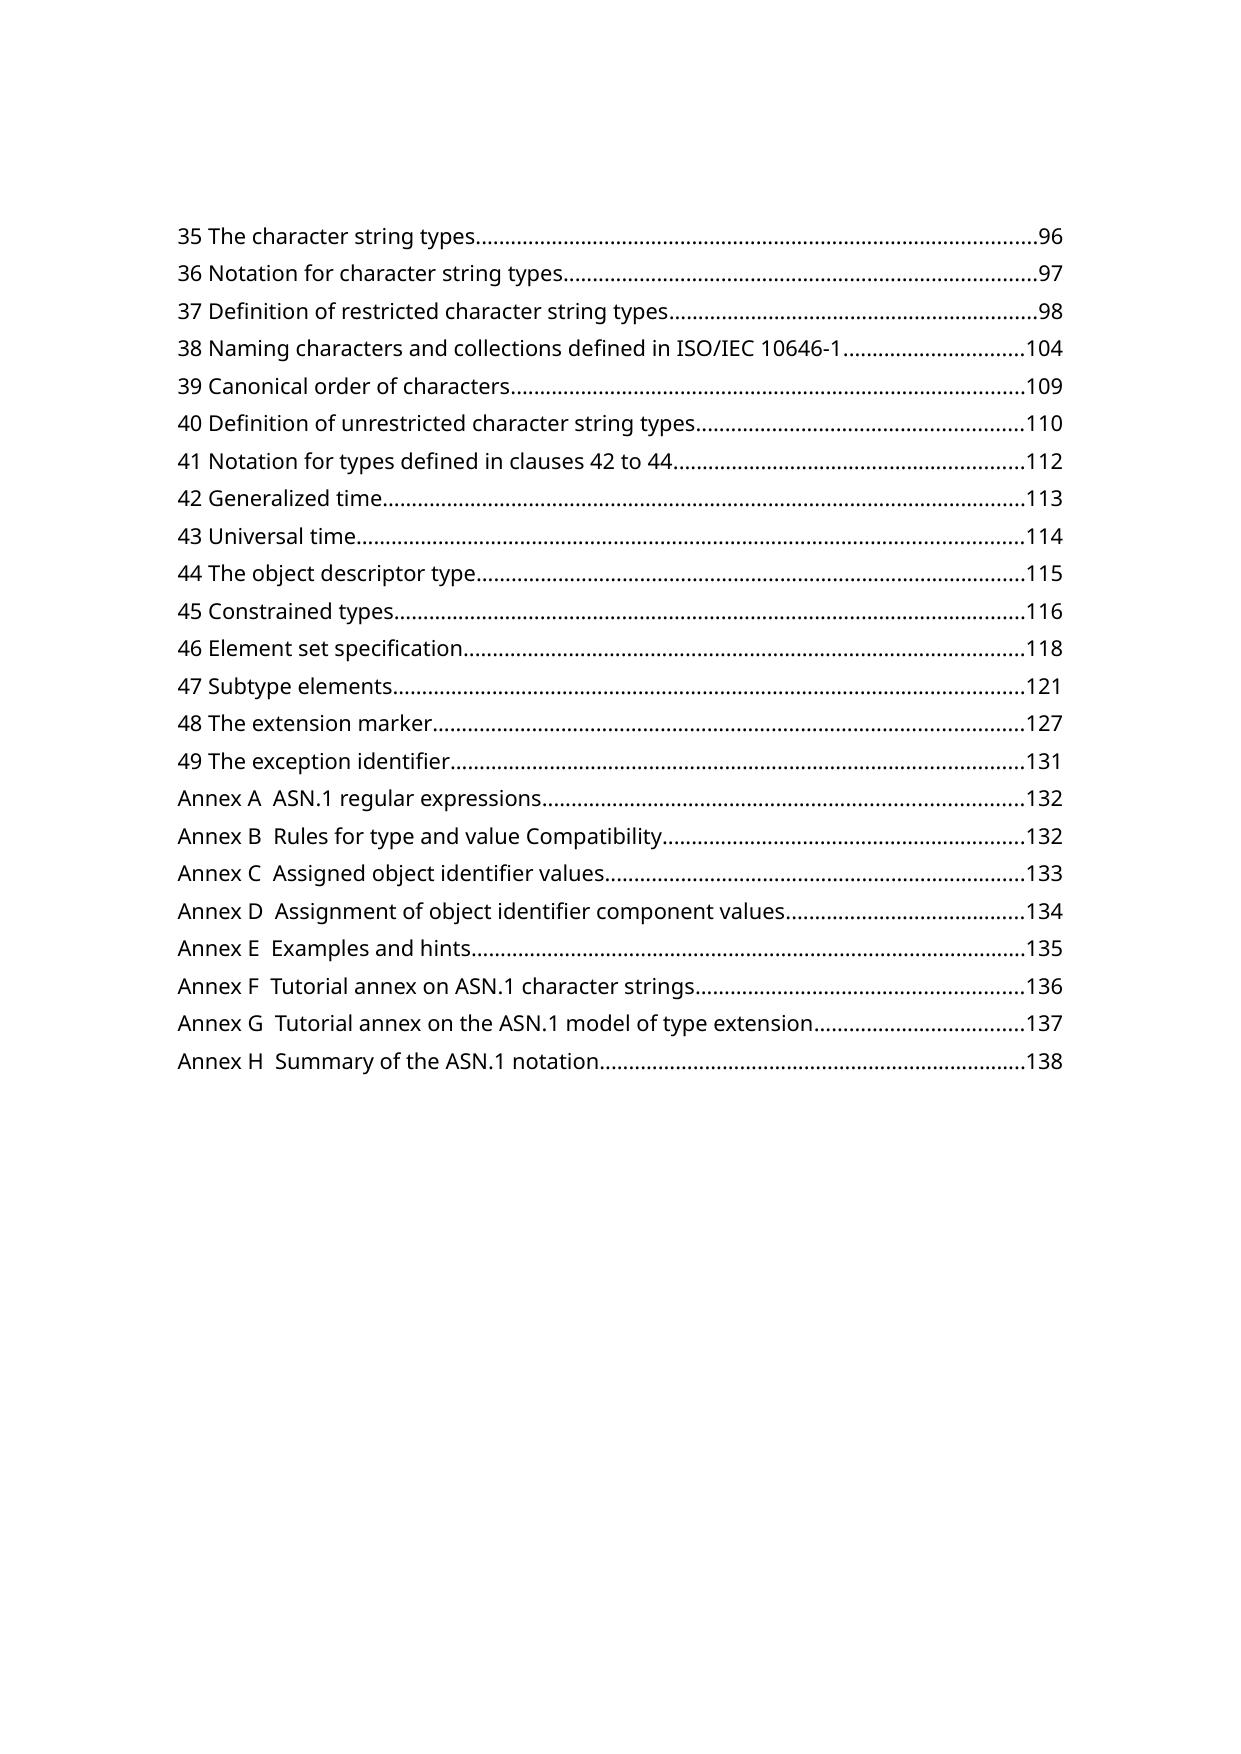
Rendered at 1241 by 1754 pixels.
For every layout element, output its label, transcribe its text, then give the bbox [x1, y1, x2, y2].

text 37 Definition of restricted character string types 98 [177, 292, 1063, 329]
text 43 Universal time 114 [177, 517, 1063, 554]
text 49 The exception identifier 131 [177, 742, 1063, 779]
text Annex C Assigned object identifier values 133 [177, 854, 1063, 892]
text 39 Canonical order of characters 109 [177, 367, 1063, 404]
text Annex E Examples and hints 135 [177, 929, 1063, 967]
text 42 Generalized time 113 [177, 479, 1063, 517]
text 46 Element set specification 118 [177, 629, 1063, 667]
text Annex H Summary of the ASN.1 notation 138 [177, 1042, 1063, 1079]
text Annex F Tutorial annex on ASN.1 character strings 136 [177, 967, 1063, 1004]
text 40 Definition of unrestricted character string types 110 [177, 404, 1063, 442]
text 47 Subtype elements 121 [177, 667, 1063, 704]
text Annex D Assignment of object identifier component values 134 [177, 892, 1063, 929]
text 48 The extension marker 127 [177, 704, 1063, 742]
text 45 Constrained types 116 [177, 592, 1063, 629]
text Annex G Tutorial annex on the ASN.1 model of type extension 137 [177, 1004, 1063, 1042]
text 35 The character string types 96 [177, 217, 1063, 254]
text 41 Notation for types defined in clauses 42 to 44 112 [177, 442, 1063, 479]
text 36 Notation for character string types 97 [177, 254, 1063, 292]
text Annex B Rules for type and value Compatibility 132 [177, 817, 1063, 854]
text Annex A ASN.1 regular expressions 132 [177, 779, 1063, 817]
text 44 The object descriptor type 115 [177, 554, 1063, 592]
text 38 Naming characters and collections defined in ISO/IEC 10646-1 104 [177, 329, 1063, 367]
